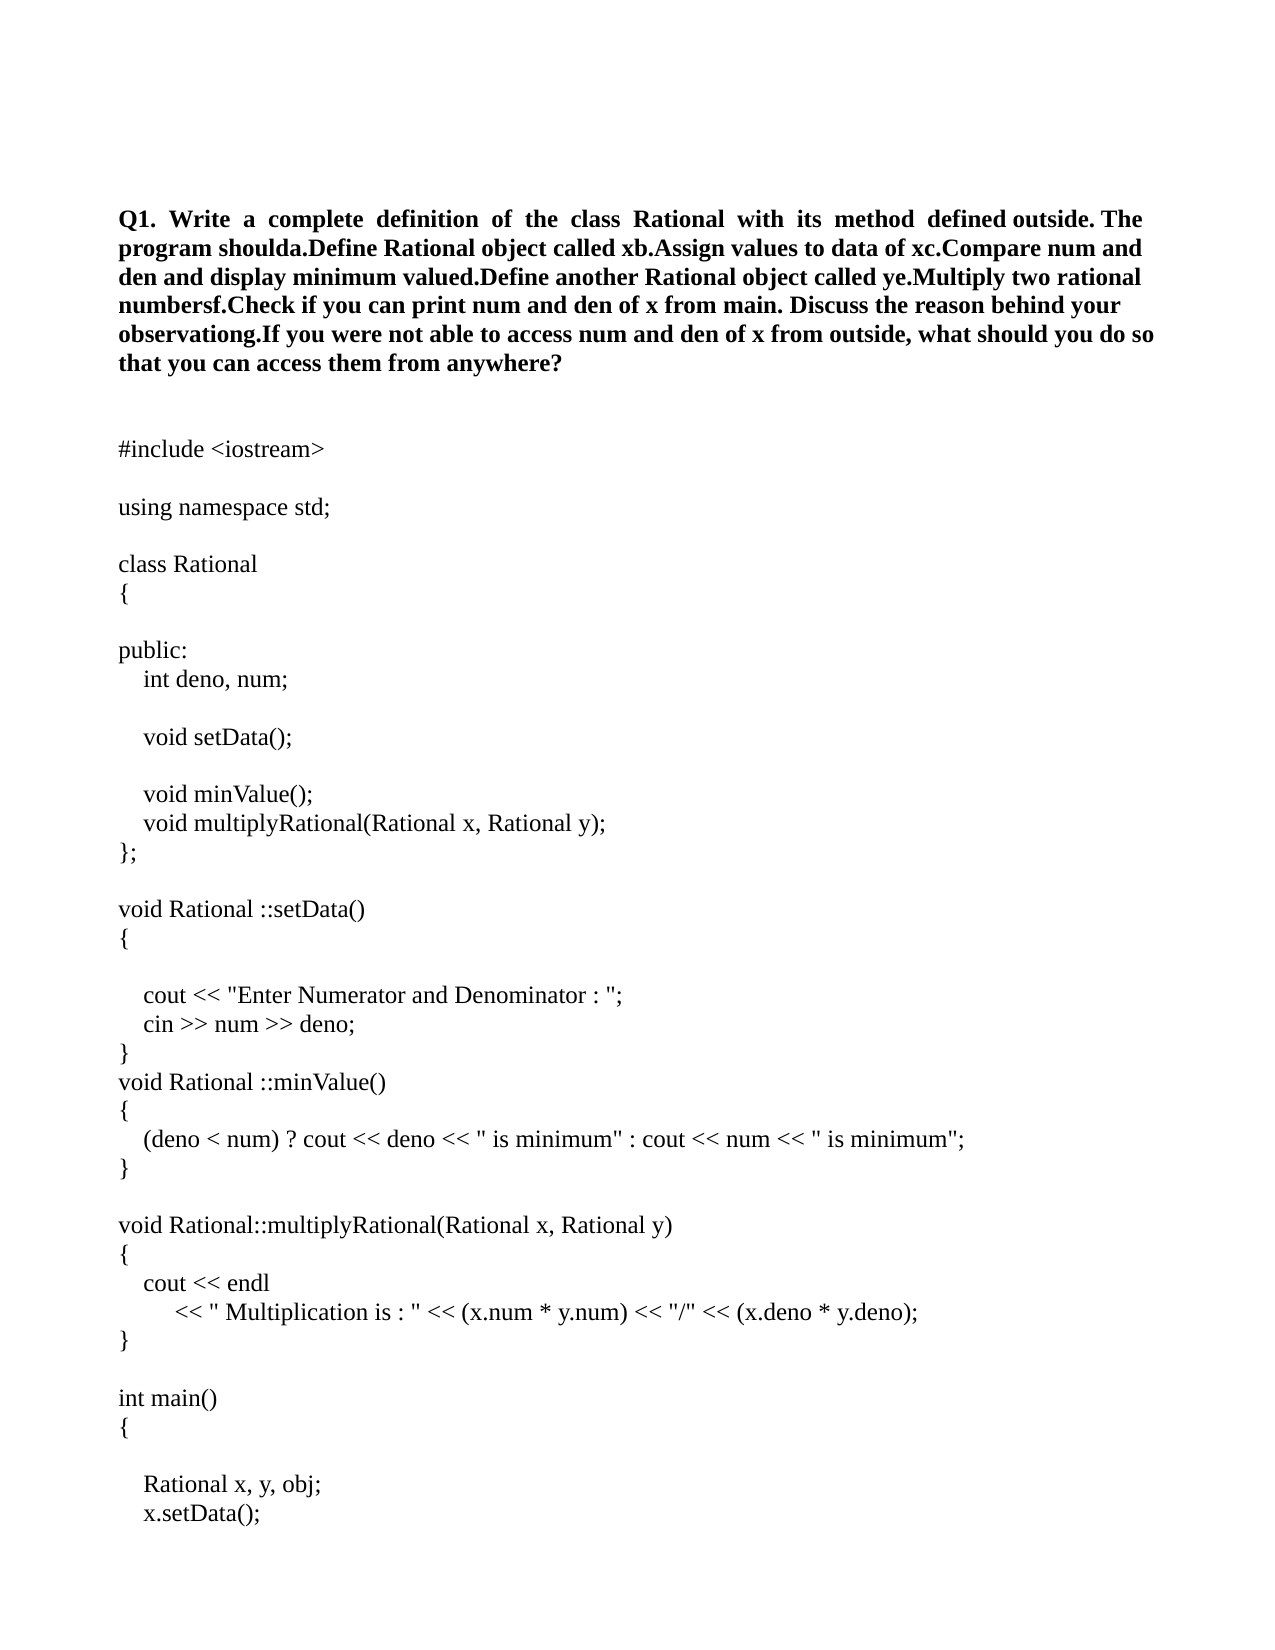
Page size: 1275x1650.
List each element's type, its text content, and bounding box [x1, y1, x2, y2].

text { [118, 1412, 1157, 1441]
text class Rational [118, 549, 1157, 578]
text cin >> num >> deno; [118, 1009, 1157, 1038]
text } [118, 1038, 1157, 1067]
text void multiplyRational(Rational x, Rational y); [118, 808, 1157, 837]
text void Rational ::setData() [118, 894, 1157, 923]
text << " Multiplication is : " << (x.num * y.num) << "/" << (x.deno * y.deno); [118, 1297, 1157, 1326]
text #include <iostream> [118, 434, 1157, 463]
text int deno, num; [118, 664, 1157, 693]
text void Rational ::minValue() [118, 1067, 1157, 1096]
text Rational x, y, obj; [118, 1469, 1157, 1498]
text (deno < num) ? cout << deno << " is minimum" : cout << num << " is minimum"; [118, 1124, 1157, 1153]
text } [118, 1326, 1157, 1354]
text { [118, 1096, 1157, 1124]
text { [118, 578, 1157, 607]
text { [118, 1239, 1157, 1268]
text cout << "Enter Numerator and Denominator : "; [118, 981, 1157, 1009]
text Q1. Write a complete definition of the class Rational with its method defined outside. The program shoulda.Define Rational object called xb.Assign values to data of xc.Compare num and den and display minimum valued.Define another Rational object called ye.Multiply two rational numbersf.Check if you can print num and den of x from main. Discuss the reason behind your observationg.If you were not able to access num and den of x from outside, what should you do so that you can access them from anywhere? [118, 204, 1157, 377]
text x.setData(); [118, 1498, 1157, 1527]
text void Rational::multiplyRational(Rational x, Rational y) [118, 1211, 1157, 1239]
text public: [118, 636, 1157, 664]
text using namespace std; [118, 492, 1157, 521]
text void minValue(); [118, 779, 1157, 808]
text int main() [118, 1383, 1157, 1412]
text void setData(); [118, 722, 1157, 751]
text { [118, 923, 1157, 952]
text cout << endl [118, 1268, 1157, 1297]
text } [118, 1153, 1157, 1182]
text }; [118, 837, 1157, 866]
